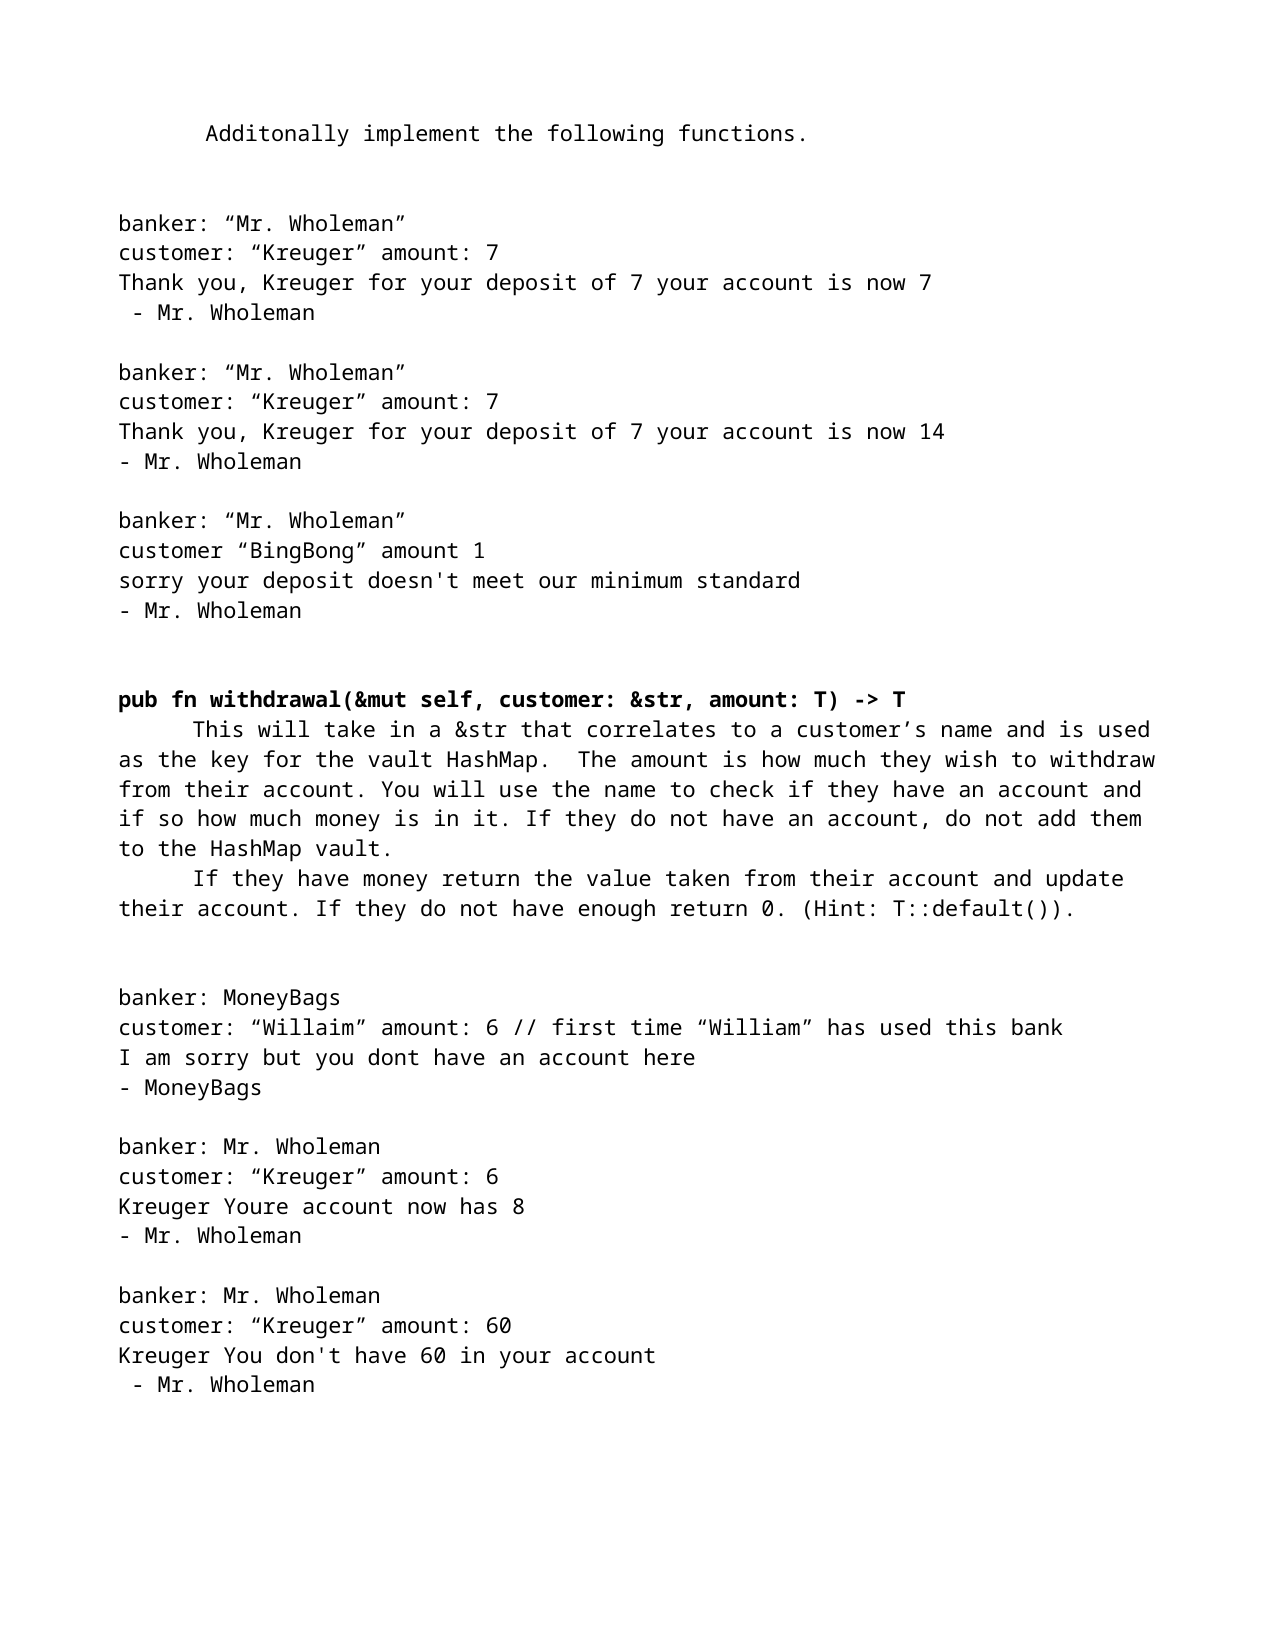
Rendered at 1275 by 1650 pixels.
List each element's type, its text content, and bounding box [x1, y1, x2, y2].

text Kreuger Youre account now has 8 [118, 1191, 1157, 1220]
text - Mr. Wholeman [118, 1220, 1157, 1250]
text banker: “Mr. Wholeman” [118, 356, 1157, 386]
text sorry your deposit doesn't meet our minimum standard [118, 565, 1157, 595]
text This will take in a &str that correlates to a customer’s name and is used as the key for the vault HashMap. The amount is how much they wish to withdraw from their account. You will use the name to check if they have an account and if so how much money is in it. If they do not have an account, do not add them to the HashMap vault. [118, 714, 1157, 863]
text Thank you, Kreuger for your deposit of 7 your account is now 14 [118, 416, 1157, 446]
text customer: “Kreuger” amount: 60 [118, 1310, 1157, 1339]
text pub fn withdrawal(&mut self, customer: &str, amount: T) -> T [118, 684, 1157, 714]
text - MoneyBags [118, 1071, 1157, 1101]
text customer: “Willaim” amount: 6 // first time “William” has used this bank [118, 1012, 1157, 1042]
text banker: MoneyBags [118, 982, 1157, 1012]
text customer: “Kreuger” amount: 7 [118, 237, 1157, 267]
text customer: “Kreuger” amount: 7 [118, 386, 1157, 416]
text Additonally implement the following functions. [118, 118, 1157, 148]
text If they have money return the value taken from their account and update their account. If they do not have enough return 0. (Hint: T::default()). [118, 863, 1157, 922]
text - Mr. Wholeman [118, 595, 1157, 624]
text banker: “Mr. Wholeman” [118, 505, 1157, 535]
text banker: Mr. Wholeman [118, 1280, 1157, 1310]
text Kreuger You don't have 60 in your account [118, 1339, 1157, 1369]
text - Mr. Wholeman [118, 1369, 1157, 1399]
text customer: “Kreuger” amount: 6 [118, 1161, 1157, 1191]
text - Mr. Wholeman [118, 297, 1157, 327]
text customer “BingBong” amount 1 [118, 535, 1157, 565]
text Thank you, Kreuger for your deposit of 7 your account is now 7 [118, 267, 1157, 297]
text - Mr. Wholeman [118, 446, 1157, 476]
text banker: Mr. Wholeman [118, 1131, 1157, 1161]
text I am sorry but you dont have an account here [118, 1042, 1157, 1071]
text banker: “Mr. Wholeman” [118, 207, 1157, 237]
